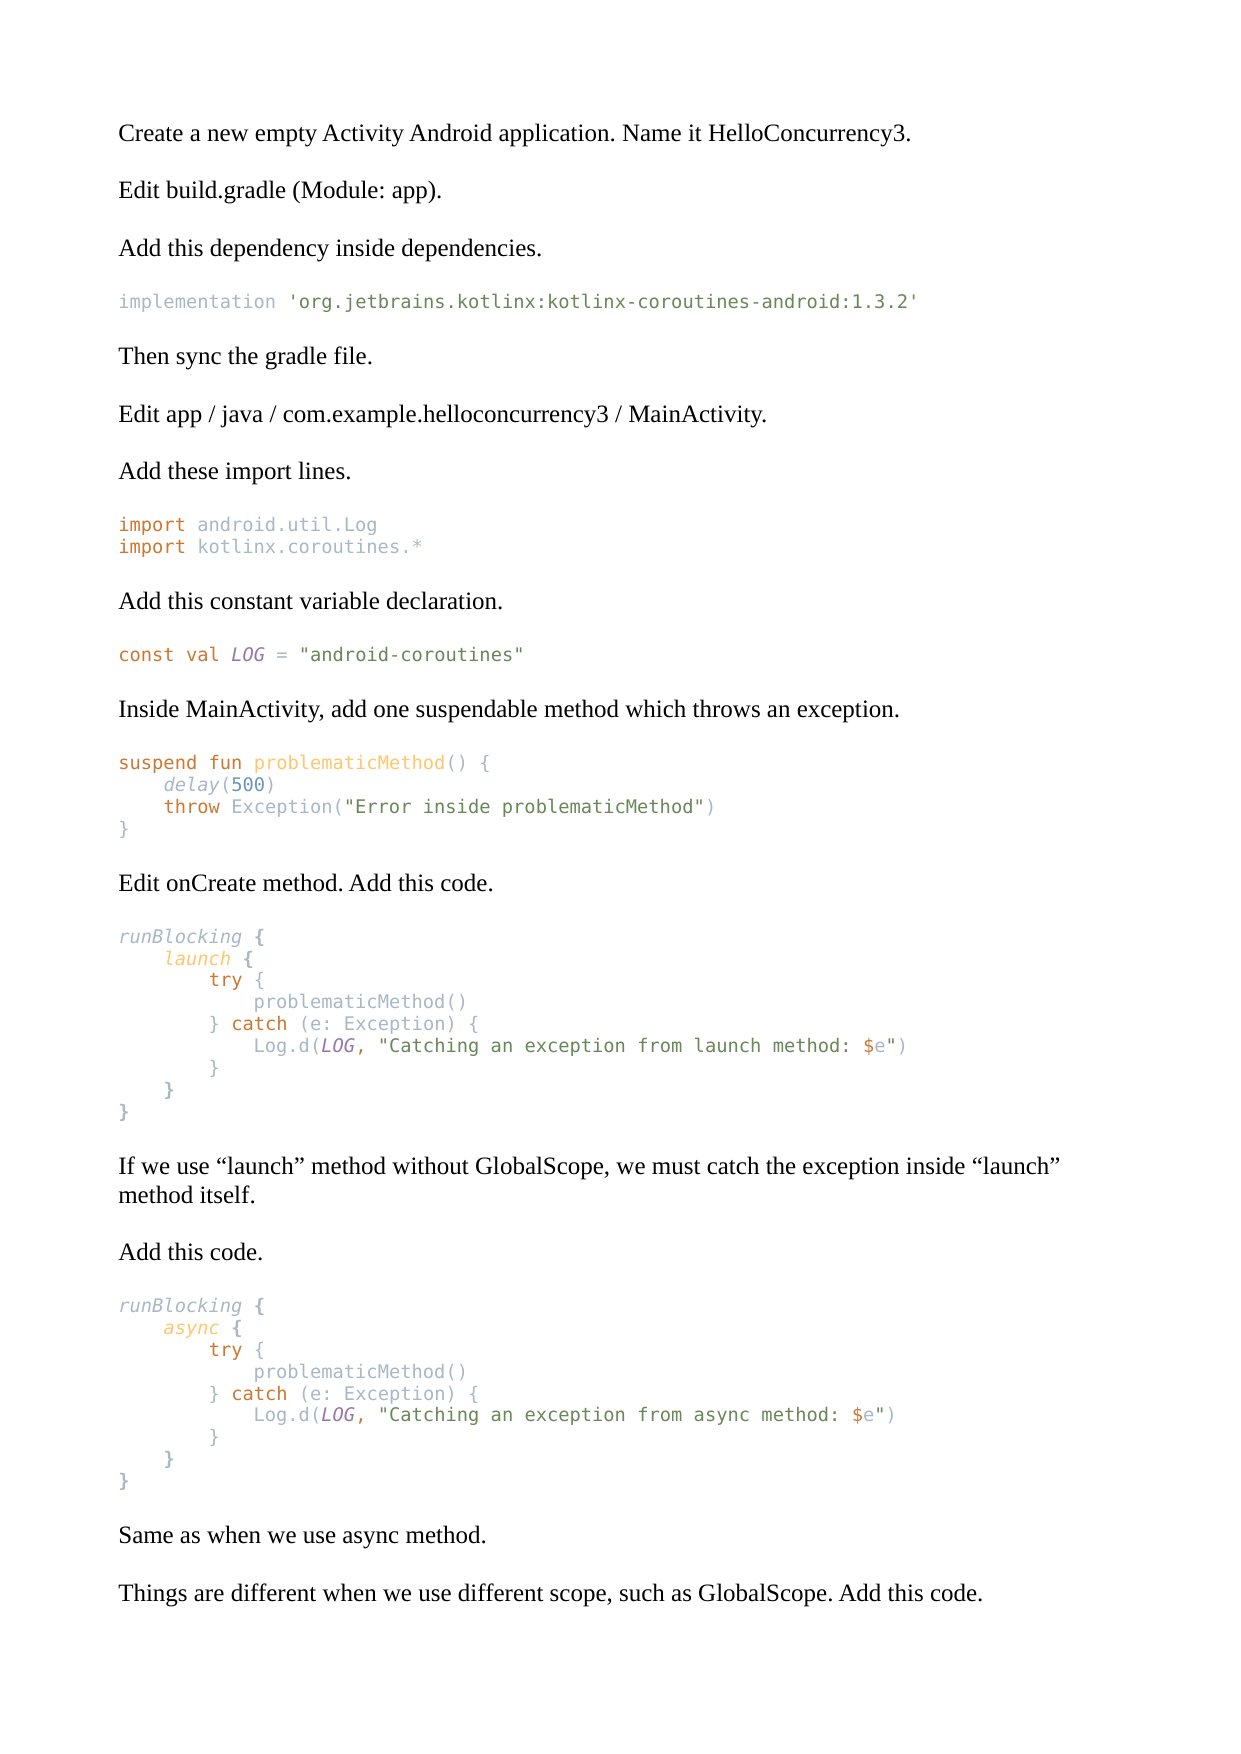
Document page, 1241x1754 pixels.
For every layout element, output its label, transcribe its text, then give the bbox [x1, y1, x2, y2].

text Add this code. [118, 1237, 1122, 1266]
text Same as when we use async method. [118, 1521, 1122, 1549]
text Edit build.gradle (Module: app). [118, 176, 1122, 204]
text Edit onCreate method. Add this code. [118, 868, 1122, 897]
text Inside MainActivity, add one suspendable method which throws an exception. [118, 694, 1122, 723]
text Create a new empty Activity Android application. Name it HelloConcurrency3. [118, 118, 1122, 147]
text runBlocking { async { try { problematicMethod() } catch (e: Exception) { Log.d(LOG, "Catching an exception from async method: $e") } } } [118, 1295, 1122, 1492]
text Add this dependency inside dependencies. [118, 233, 1122, 262]
text Then sync the gradle file. [118, 341, 1122, 370]
text import android.util.Log import kotlinx.coroutines.* [118, 514, 1122, 557]
text runBlocking { launch { try { problematicMethod() } catch (e: Exception) { Log.d(LOG, "Catching an exception from launch method: $e") } } } [118, 926, 1122, 1122]
text Things are different when we use different scope, such as GlobalScope. Add this code. [118, 1578, 1122, 1607]
text suspend fun problematicMethod() { delay(500) throw Exception("Error inside problematicMethod") } [118, 752, 1122, 839]
text Add this constant variable declaration. [118, 586, 1122, 615]
text Edit app / java / com.example.helloconcurrency3 / MainActivity. [118, 399, 1122, 427]
text Add these import lines. [118, 456, 1122, 485]
text implementation 'org.jetbrains.kotlinx:kotlinx-coroutines-android:1.3.2' [118, 291, 1122, 312]
text If we use “launch” method without GlobalScope, we must catch the exception inside “launch” method itself. [118, 1151, 1122, 1209]
text const val LOG = "android-coroutines" [118, 644, 1122, 666]
